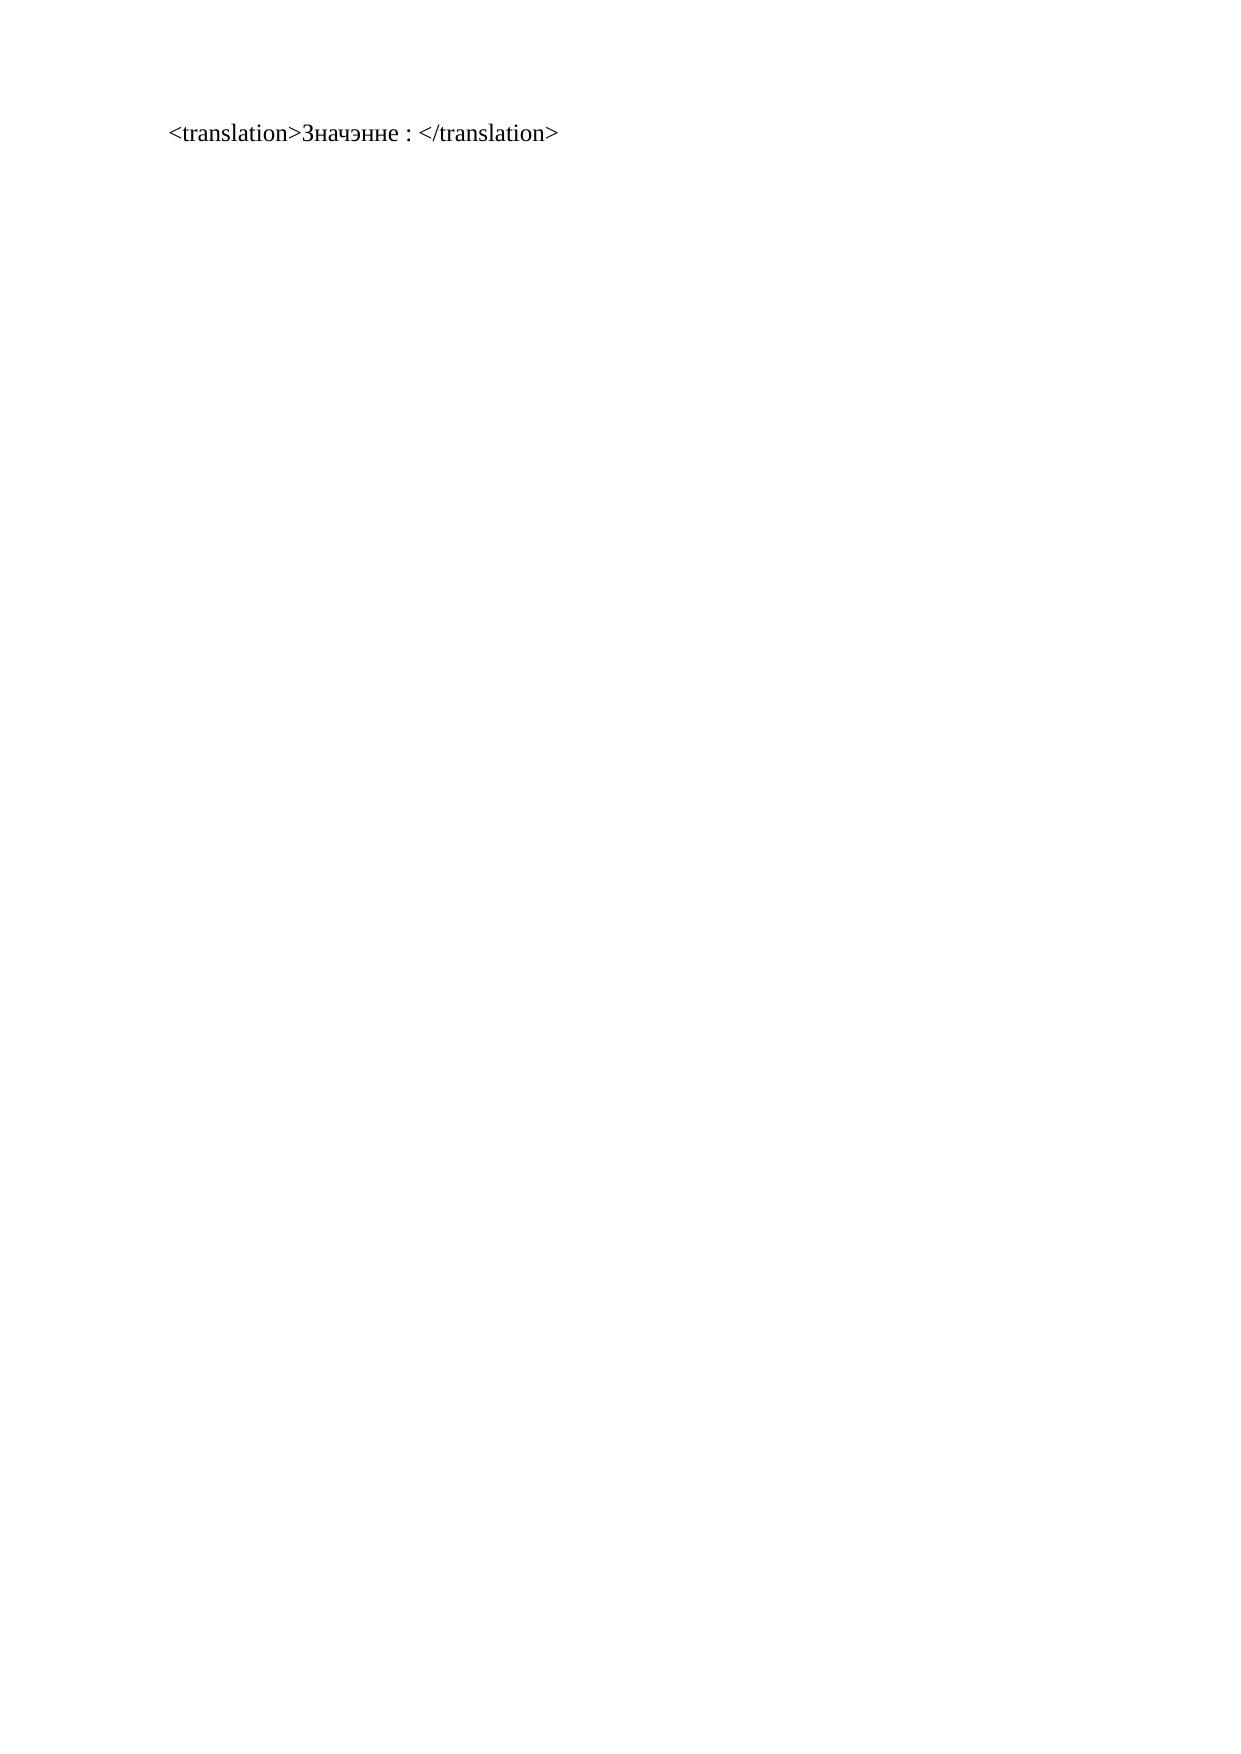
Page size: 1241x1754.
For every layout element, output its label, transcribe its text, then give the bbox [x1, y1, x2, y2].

text <translation>Значэнне : </translation> [118, 118, 1122, 233]
